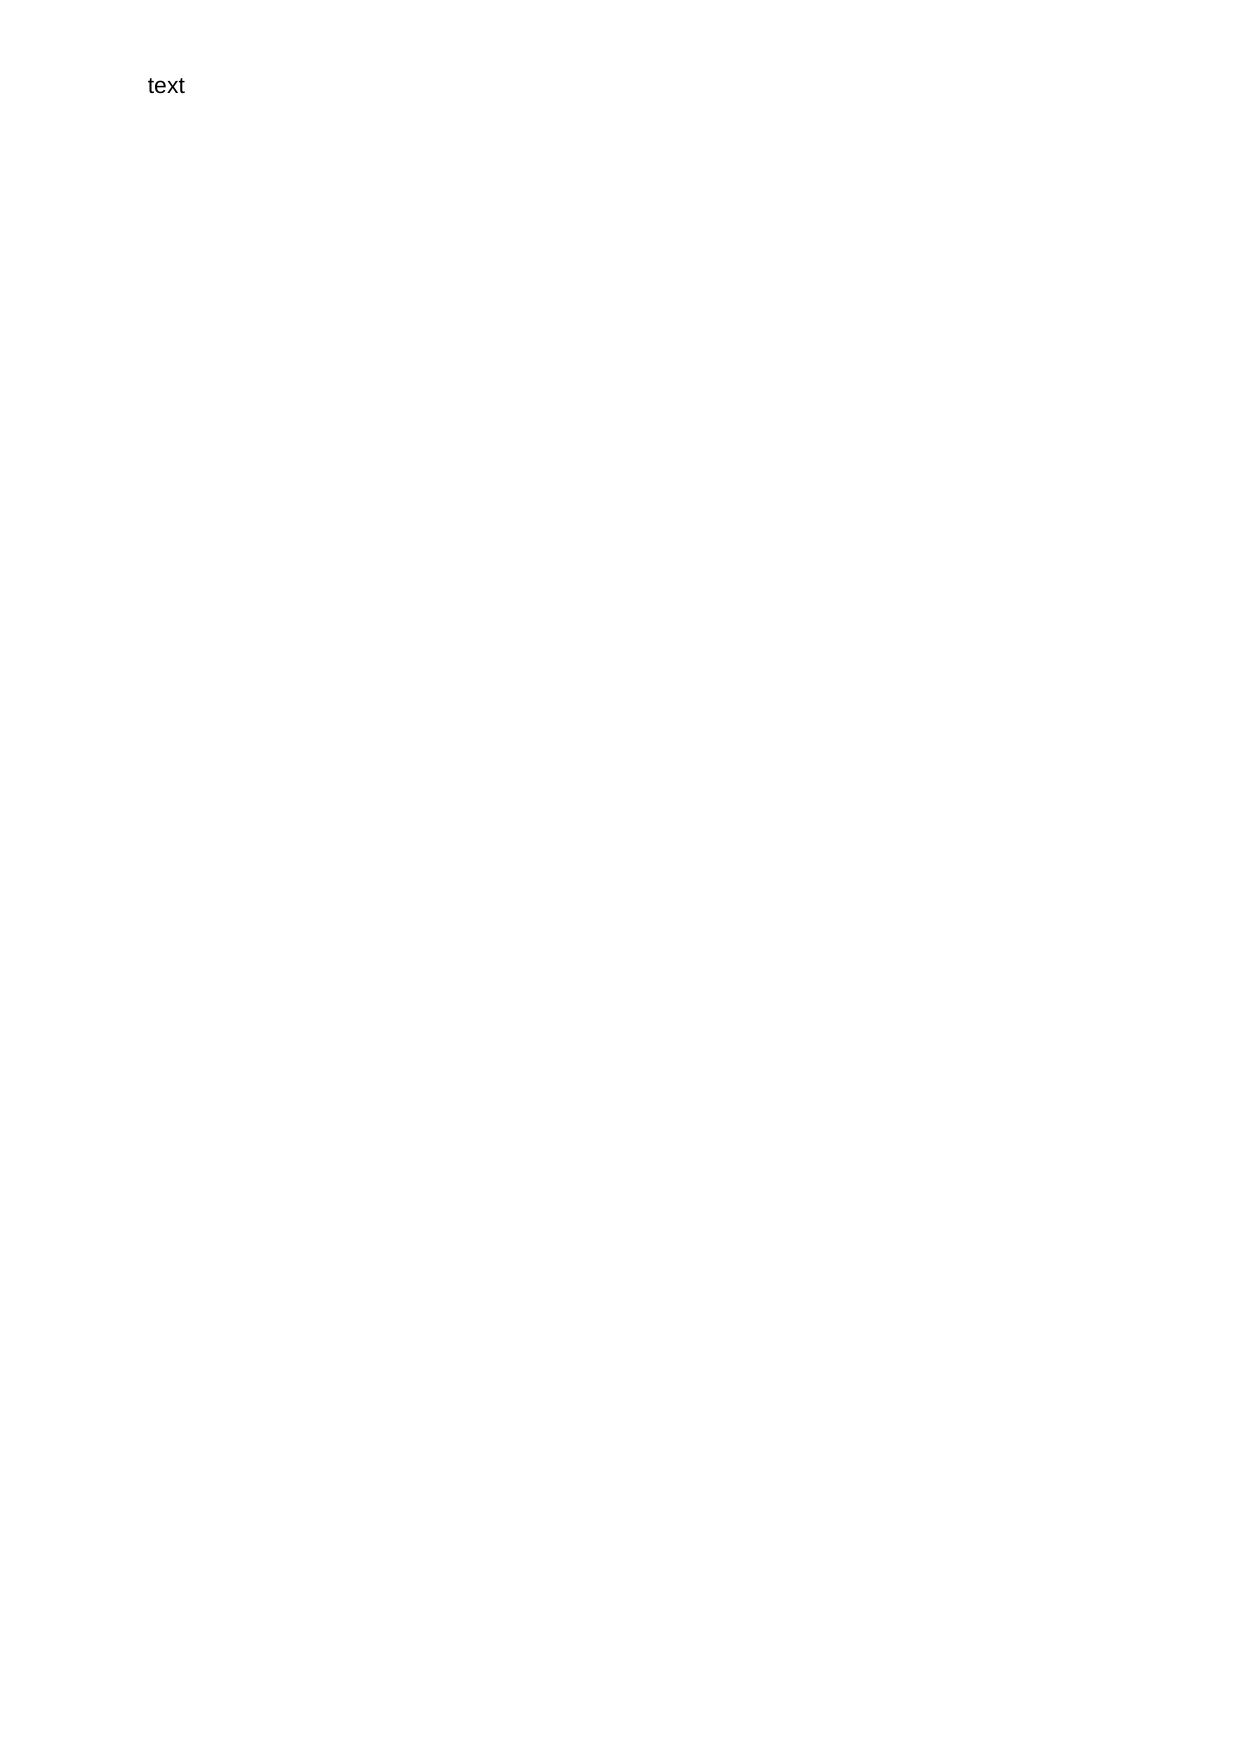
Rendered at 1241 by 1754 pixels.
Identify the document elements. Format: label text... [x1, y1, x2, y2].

text text [148, 71, 1108, 98]
